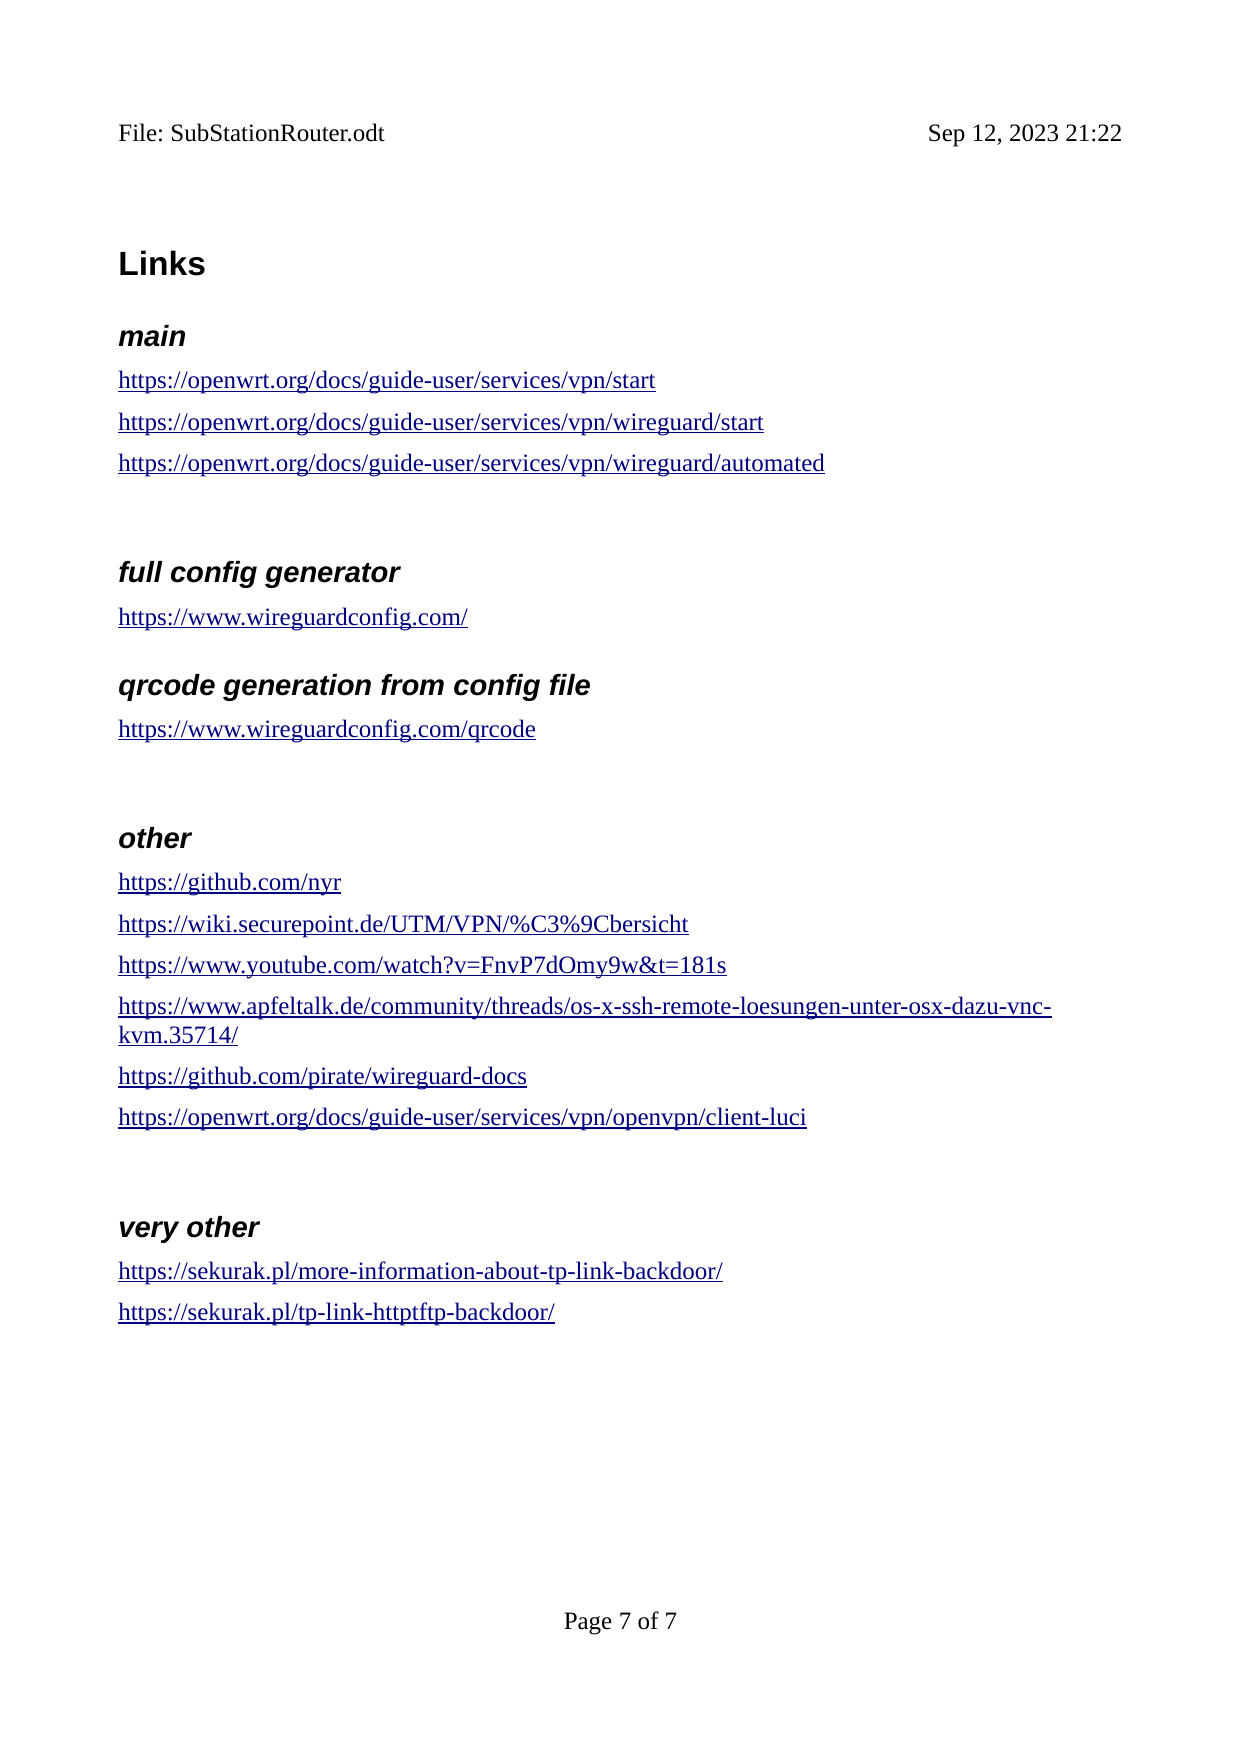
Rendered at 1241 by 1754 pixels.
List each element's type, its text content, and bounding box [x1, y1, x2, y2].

subtitle qrcode generation from config file [118, 668, 1122, 701]
text https://sekurak.pl/tp-link-httptftp-backdoor/ [118, 1297, 1122, 1326]
text https://github.com/nyr [118, 867, 1122, 896]
text https://www.wireguardconfig.com/ [118, 602, 1122, 630]
text https://www.youtube.com/watch?v=FnvP7dOmy9w&t=181s [118, 950, 1122, 979]
text https://openwrt.org/docs/guide-user/services/vpn/openvpn/client-luci [118, 1102, 1122, 1131]
subtitle very other [118, 1210, 1122, 1243]
text https://www.apfeltalk.de/community/threads/os-x-ssh-remote-loesungen-unter-osx-dazu-vnc-kvm.35714/ [118, 991, 1122, 1049]
text https://wiki.securepoint.de/UTM/VPN/%C3%9Cbersicht [118, 909, 1122, 937]
text https://sekurak.pl/more-information-about-tp-link-backdoor/ [118, 1256, 1122, 1285]
text https://github.com/pirate/wireguard-docs [118, 1061, 1122, 1090]
subtitle main [118, 319, 1122, 353]
text https://www.wireguardconfig.com/qrcode [118, 714, 1122, 743]
text https://openwrt.org/docs/guide-user/services/vpn/start [118, 366, 1122, 394]
subtitle Links [118, 243, 1122, 282]
text https://openwrt.org/docs/guide-user/services/vpn/wireguard/start [118, 407, 1122, 436]
text https://openwrt.org/docs/guide-user/services/vpn/wireguard/automated [118, 448, 1122, 477]
subtitle full config generator [118, 556, 1122, 589]
subtitle other [118, 821, 1122, 855]
